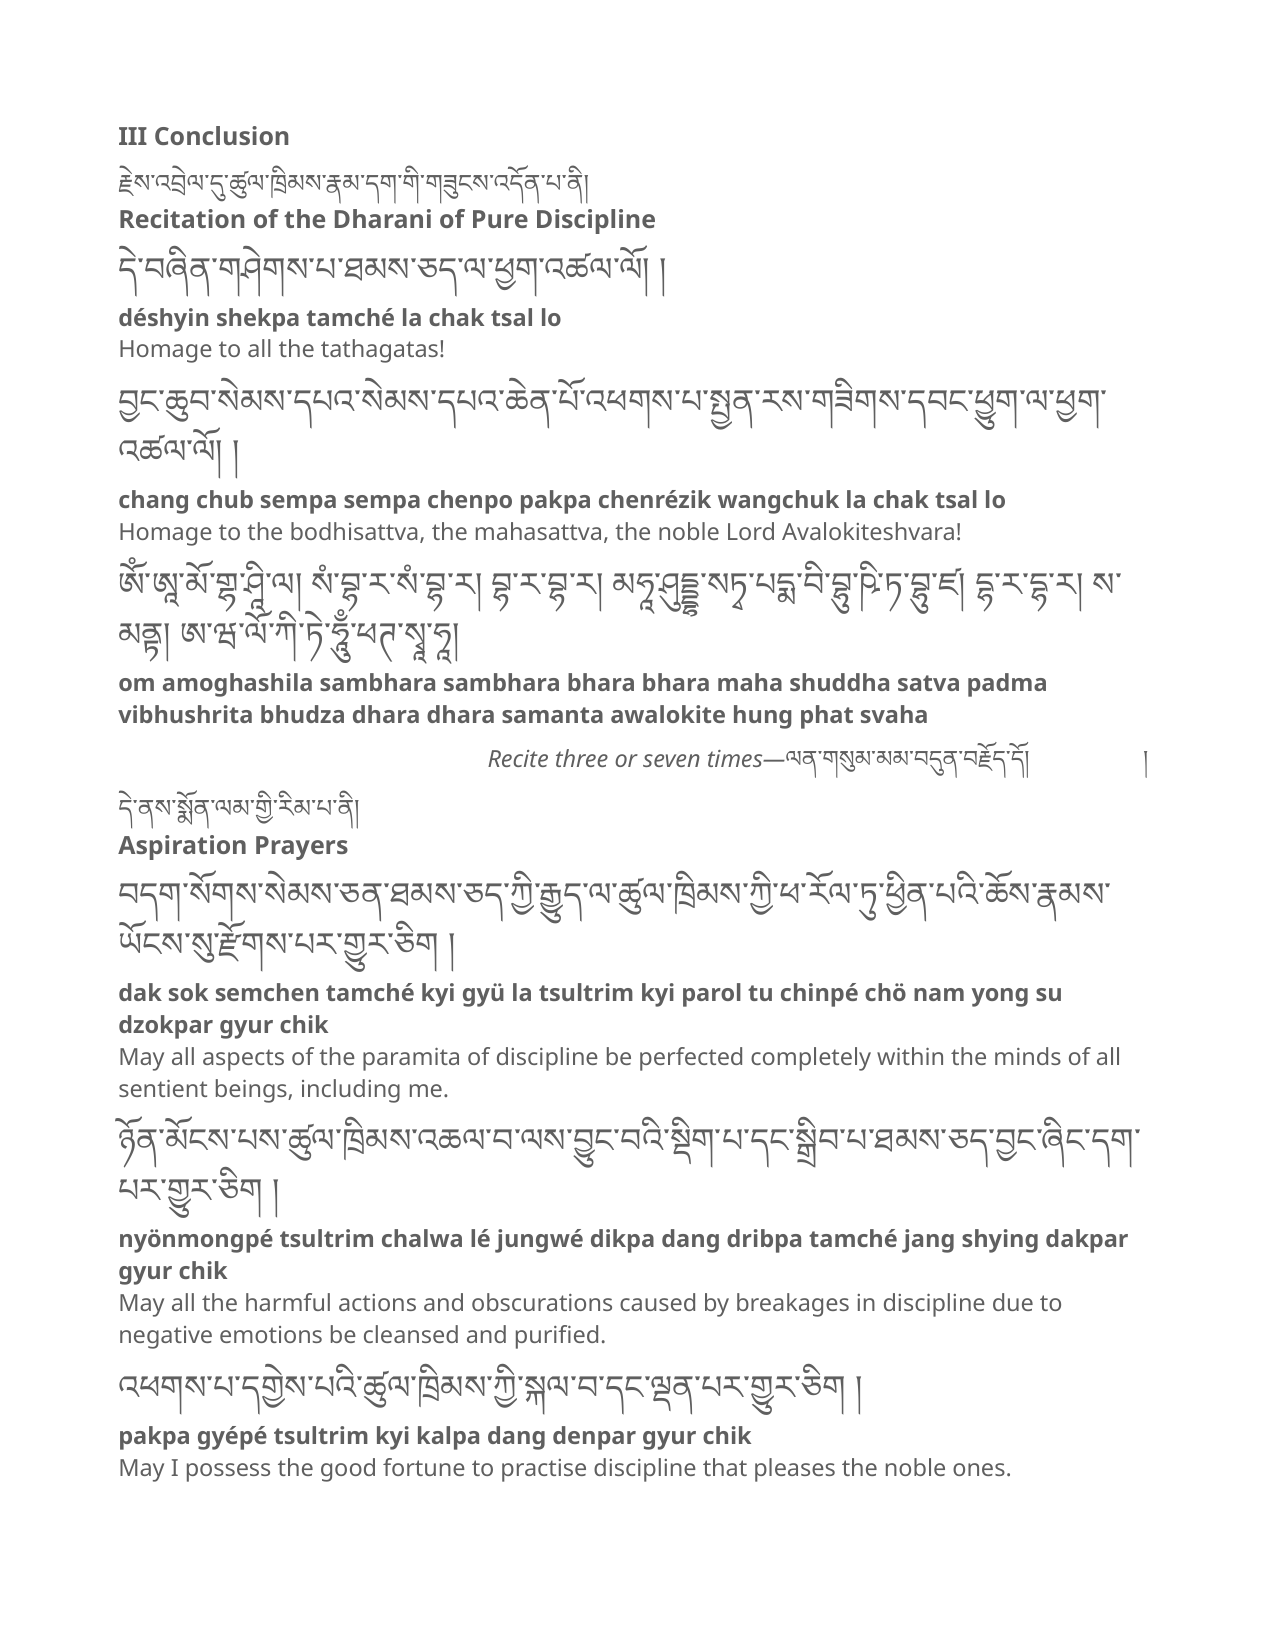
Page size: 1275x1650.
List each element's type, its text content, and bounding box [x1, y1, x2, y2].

text Recitation of the Dharani of Pure Discipline [118, 202, 1157, 236]
text om amoghashila sambhara sambhara bhara bhara maha shuddha satva padma vibhushrita bhudza dhara dhara samanta awalokite hung phat svaha [118, 666, 1157, 730]
text འཕགས་པ་དགྱེས་པའི་ཚུལ་ཁྲིམས་ཀྱི་སྐལ་བ་དང་ལྡན་པར་གྱུར་ཅིག ། [118, 1363, 1157, 1413]
text བྱང་ཆུབ་སེམས་དཔའ་སེམས་དཔའ་ཆེན་པོ་འཕགས་པ་སྤྱན་རས་གཟིགས་དབང་ཕྱུག་ལ་ཕྱག་འཚལ་ལོ། ། [118, 377, 1157, 477]
text May all aspects of the paramita of discipline be perfected completely within the minds of all sentient beings, including me. [118, 1040, 1157, 1104]
text དེ་བཞིན་གཤེགས་པ་ཐམས་ཅད་ལ་ཕྱག་འཚལ་ལོ། ། [118, 244, 1157, 294]
text དེ་ནས་སྨོན་ལམ་གྱི་རིམ་པ་ནི། [118, 790, 1157, 827]
text ཉོན་མོངས་པས་ཚུལ་ཁྲིམས་འཆལ་བ་ལས་བྱུང་བའི་སྡིག་པ་དང་སྒྲིབ་པ་ཐམས་ཅད་བྱང་ཞིང་དག་པར་གྱུར་ཅིག ། [118, 1116, 1157, 1216]
text pakpa gyépé tsultrim kyi kalpa dang denpar gyur chik [118, 1419, 1157, 1451]
text dak sok semchen tamché kyi gyü la tsultrim kyi parol tu chinpé chö nam yong su dzokpar gyur chik [118, 976, 1157, 1040]
text Homage to all the tathagatas! [118, 333, 1157, 365]
text བདག་སོགས་སེམས་ཅན་ཐམས་ཅད་ཀྱི་རྒྱུད་ལ་ཚུལ་ཁྲིམས་ཀྱི་ཕ་རོལ་ཏུ་ཕྱིན་པའི་ཆོས་རྣམས་ཡོངས་སུ་རྫོགས་པར་གྱུར་ཅིག ། [118, 870, 1157, 970]
text May I possess the good fortune to practise discipline that pleases the noble ones. [118, 1451, 1157, 1483]
subtitle III Conclusion [118, 118, 1157, 152]
text chang chub sempa sempa chenpo pakpa chenrézik wangchuk la chak tsal lo [118, 483, 1157, 516]
text Recite three or seven times—ལན་གསུམ་མམ་བདུན་བརྗོད་དོ། ། [118, 743, 1157, 777]
text nyönmongpé tsultrim chalwa lé jungwé dikpa dang dribpa tamché jang shying dakpar gyur chik [118, 1223, 1157, 1287]
text déshyin shekpa tamché la chak tsal lo [118, 301, 1157, 333]
text Aspiration Prayers [118, 827, 1157, 861]
text May all the harmful actions and obscurations caused by breakages in discipline due to negative emotions be cleansed and purified. [118, 1287, 1157, 1351]
text ཨོཾ་ཨཱ་མོ་གྷ་ཤཱི་ལ། སཾ་བྷ་ར་སཾ་བྷ་ར། བྷ་ར་བྷ་ར། མཧཱ་ཤུདྡྷ་སཏྭ་པདྨ་བི་བྷུ་ཥི་ཏ་བྷུ་ཛ། དྷ་ར་དྷ་ར། ས་མནྟ། ཨ་ཝ་ལོ་ཀི་ཏེ་ཧཱུྃ་ཕཊ་སྭཱ་ཧཱ། [118, 560, 1157, 660]
text Homage to the bodhisattva, the mahasattva, the noble Lord Avalokiteshvara! [118, 516, 1157, 547]
text རྗེས་འབྲེལ་དུ་ཚུལ་ཁྲིམས་རྣམ་དག་གི་གཟུངས་འདོན་པ་ནི། [118, 165, 1157, 202]
